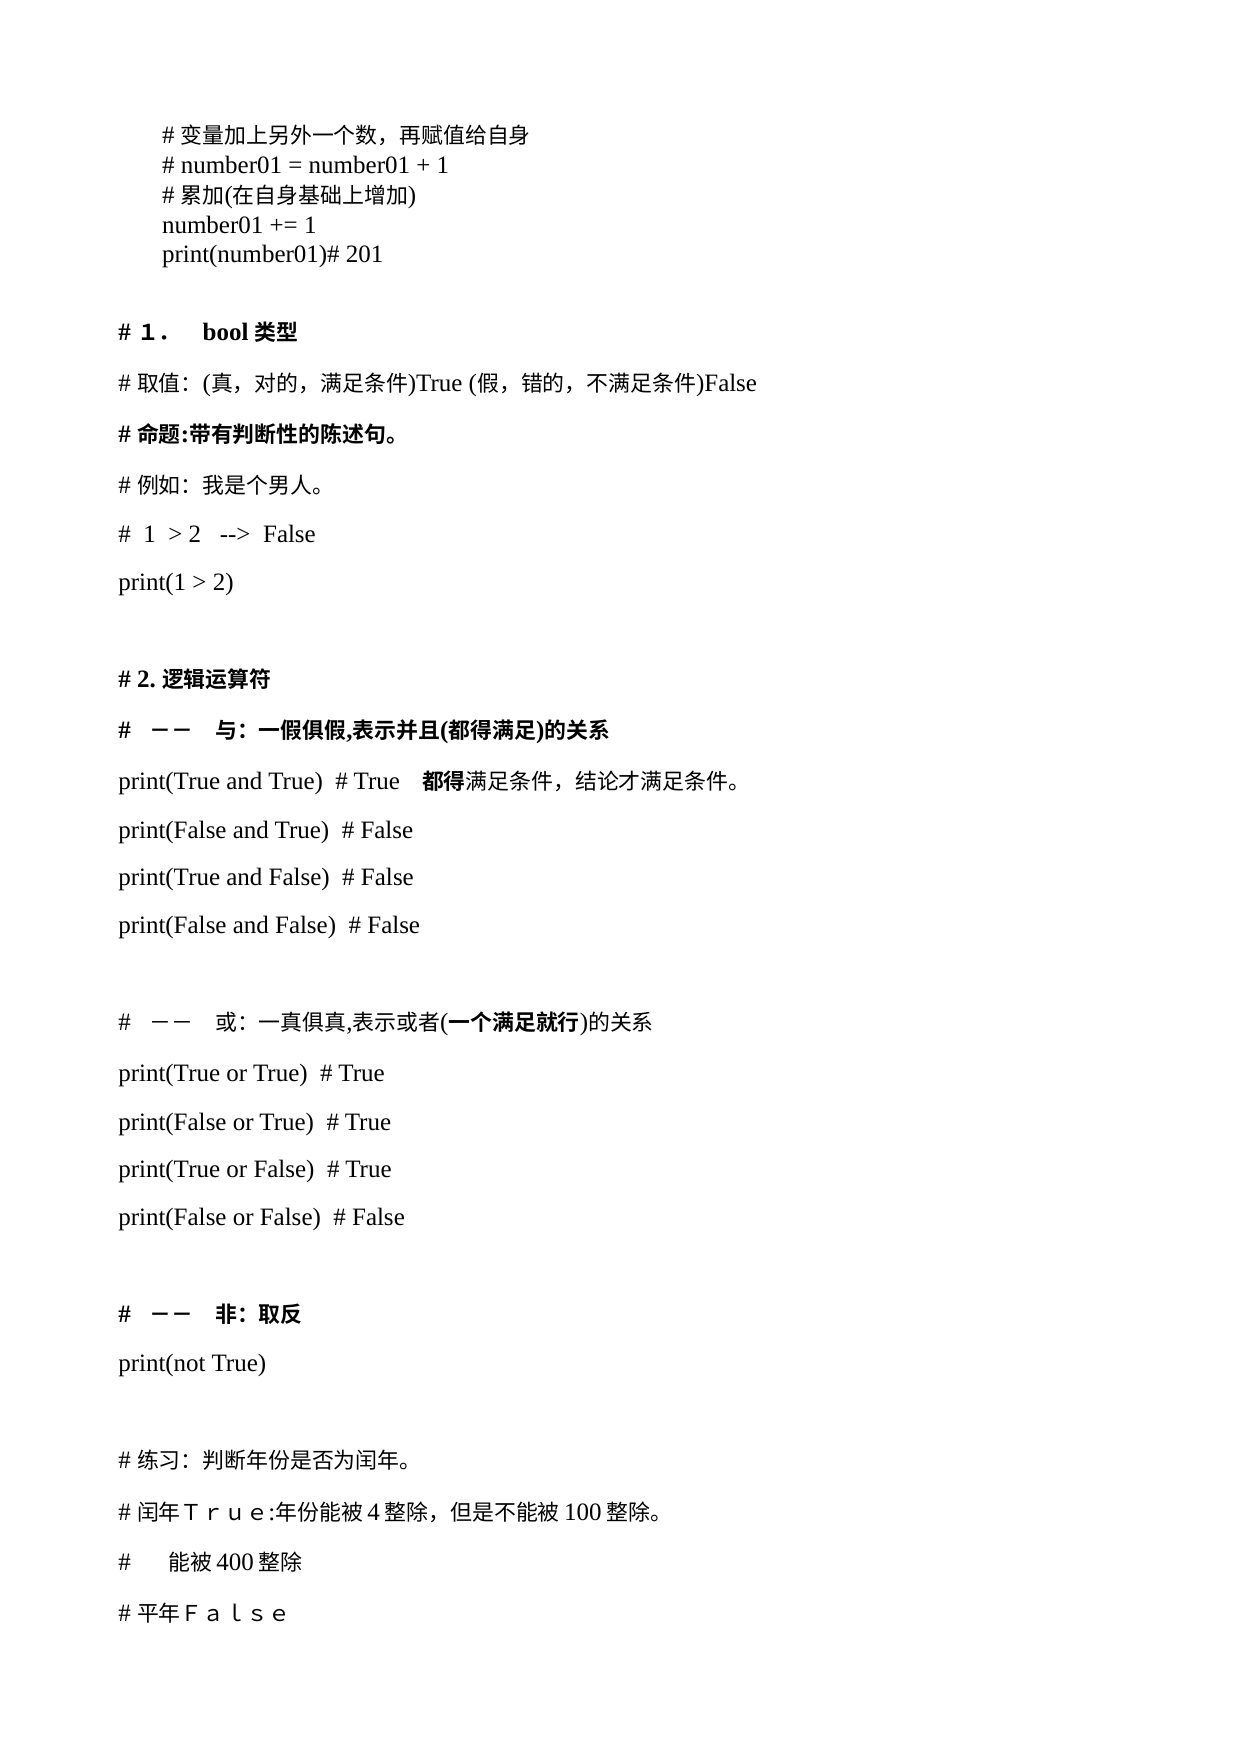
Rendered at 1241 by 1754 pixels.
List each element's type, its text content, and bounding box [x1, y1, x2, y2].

text print(False and False) # False [118, 910, 1122, 939]
text print(True or True) # True [118, 1056, 1122, 1088]
text number01 += 1 [118, 210, 1122, 239]
text # 平年Ｆａｌｓｅ [118, 1596, 1122, 1628]
text # 累加(在自身基础上增加) [118, 178, 1122, 210]
text # 能被400整除 [118, 1545, 1122, 1577]
text print(True or False) # True [118, 1154, 1122, 1183]
text # number01 = number01 + 1 [118, 150, 1122, 178]
text print(True and False) # False [118, 862, 1122, 891]
text print(True and True) # True 都得满足条件，结论才满足条件。 [118, 764, 1122, 795]
text # 练习：判断年份是否为闰年。 [118, 1443, 1122, 1475]
text print(1 > 2) [118, 567, 1122, 595]
text # 取值：(真，对的，满足条件)True (假，错的，不满足条件)False [118, 366, 1122, 398]
text # －－ 非：取反 [118, 1297, 1122, 1329]
text print(not True) [118, 1348, 1122, 1377]
text # －－ 或：一真俱真,表示或者(一个满足就行)的关系 [118, 1005, 1122, 1037]
text # 例如：我是个男人。 [118, 468, 1122, 500]
text print(False and True) # False [118, 815, 1122, 843]
text print(number01)# 201 [118, 239, 1122, 268]
text # 2. 逻辑运算符 [118, 662, 1122, 693]
text # 1 > 2 --> False [118, 519, 1122, 548]
text # 变量加上另外一个数，再赋值给自身 [118, 118, 1122, 150]
text print(False or False) # False [118, 1202, 1122, 1231]
text print(False or True) # True [118, 1107, 1122, 1136]
text # 闰年Ｔｒｕｅ:年份能被4整除，但是不能被100整除。 [118, 1494, 1122, 1526]
text # 命题:带有判断性的陈述句。 [118, 417, 1122, 449]
text # －－ 与：一假俱假,表示并且(都得满足)的关系 [118, 713, 1122, 744]
text # １． bool 类型 [118, 315, 1122, 347]
